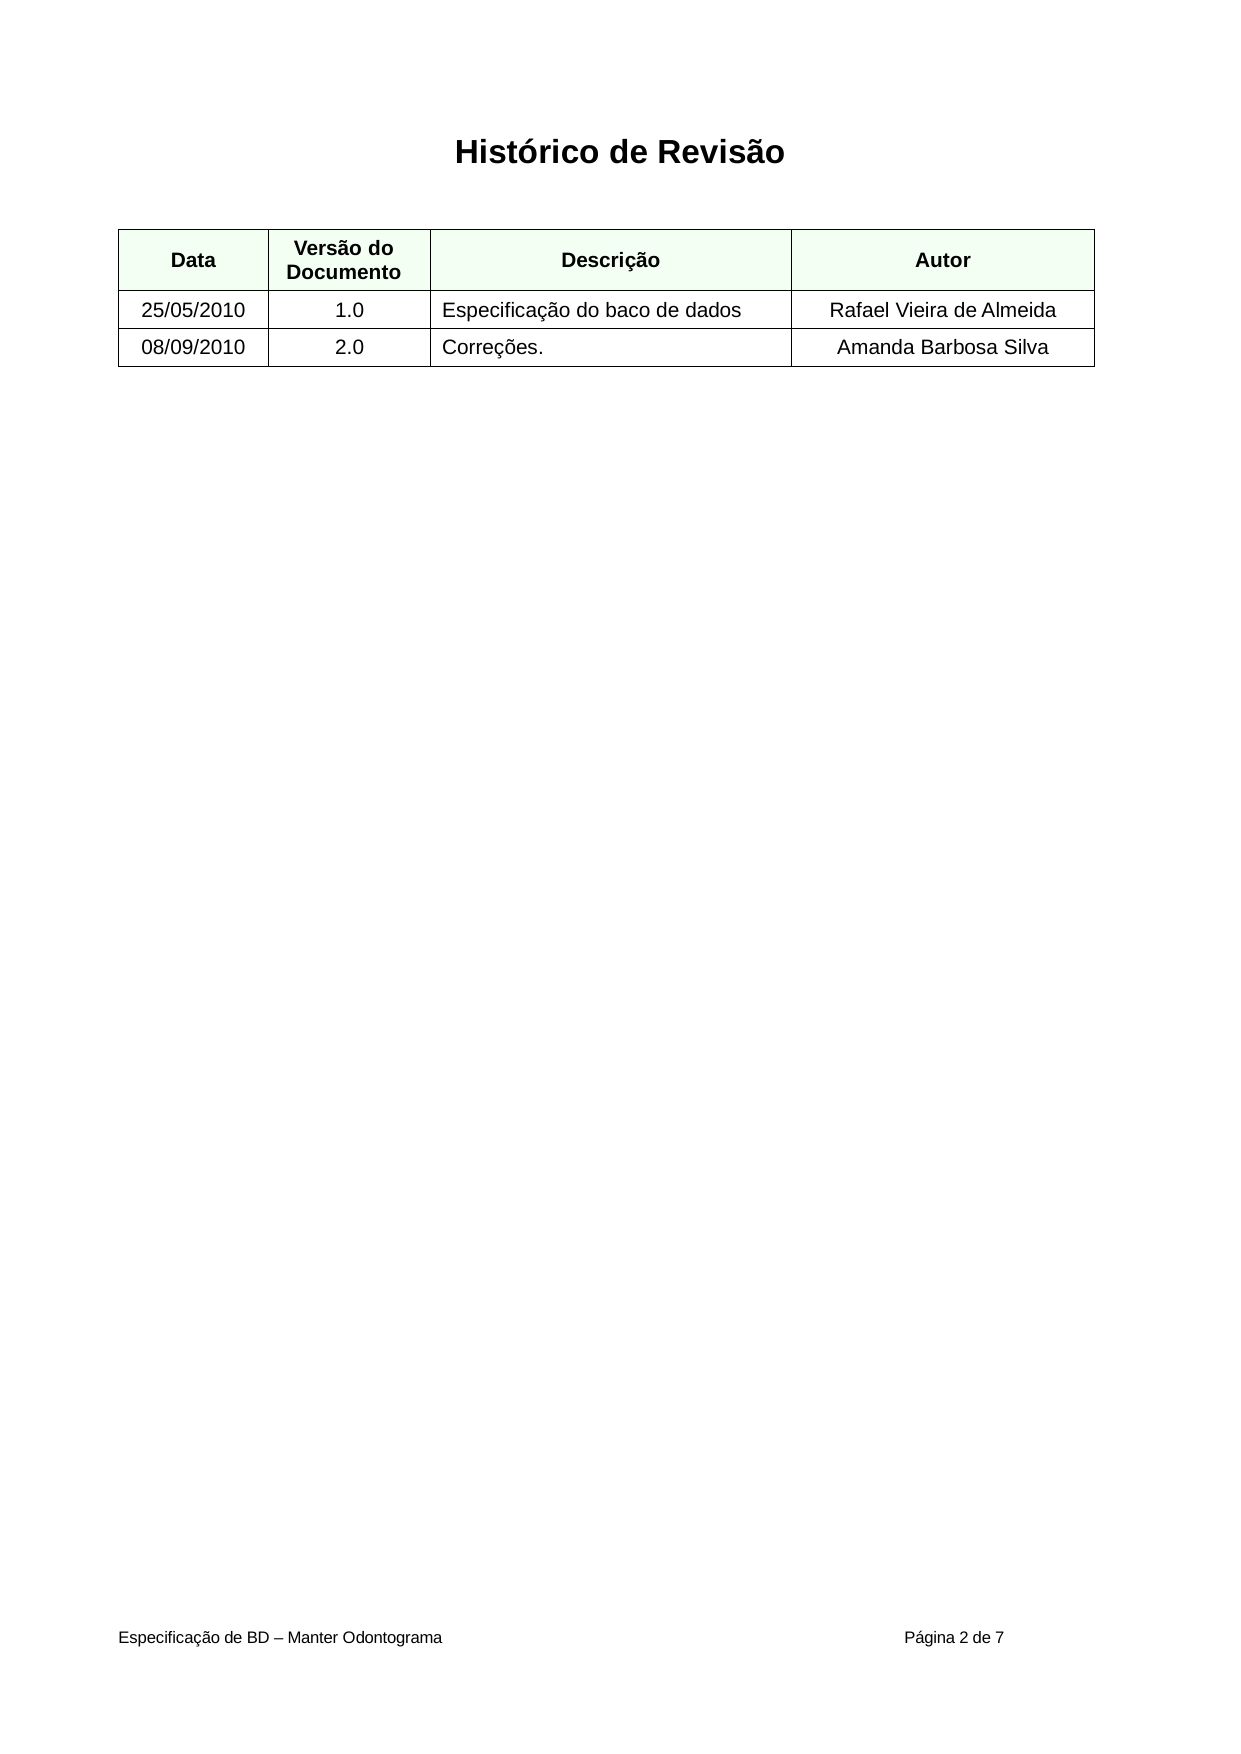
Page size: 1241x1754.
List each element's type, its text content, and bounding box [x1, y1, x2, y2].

table_header Data [119, 230, 268, 290]
table_cell 1.0 [269, 291, 430, 328]
table_header Autor [792, 230, 1094, 290]
table_cell Especificação do baco de dados [431, 291, 791, 328]
table_cell Rafael Vieira de Almeida [792, 291, 1094, 328]
table_cell 2.0 [269, 329, 430, 366]
text Histórico de Revisão [118, 132, 1122, 171]
table_cell 25/05/2010 [119, 291, 268, 328]
table_header Versão do Documento [269, 230, 430, 290]
table_header Descrição [431, 230, 791, 290]
table_cell Amanda Barbosa Silva [792, 329, 1094, 366]
table_cell 08/09/2010 [119, 329, 268, 366]
table_cell Correções. [431, 329, 791, 366]
